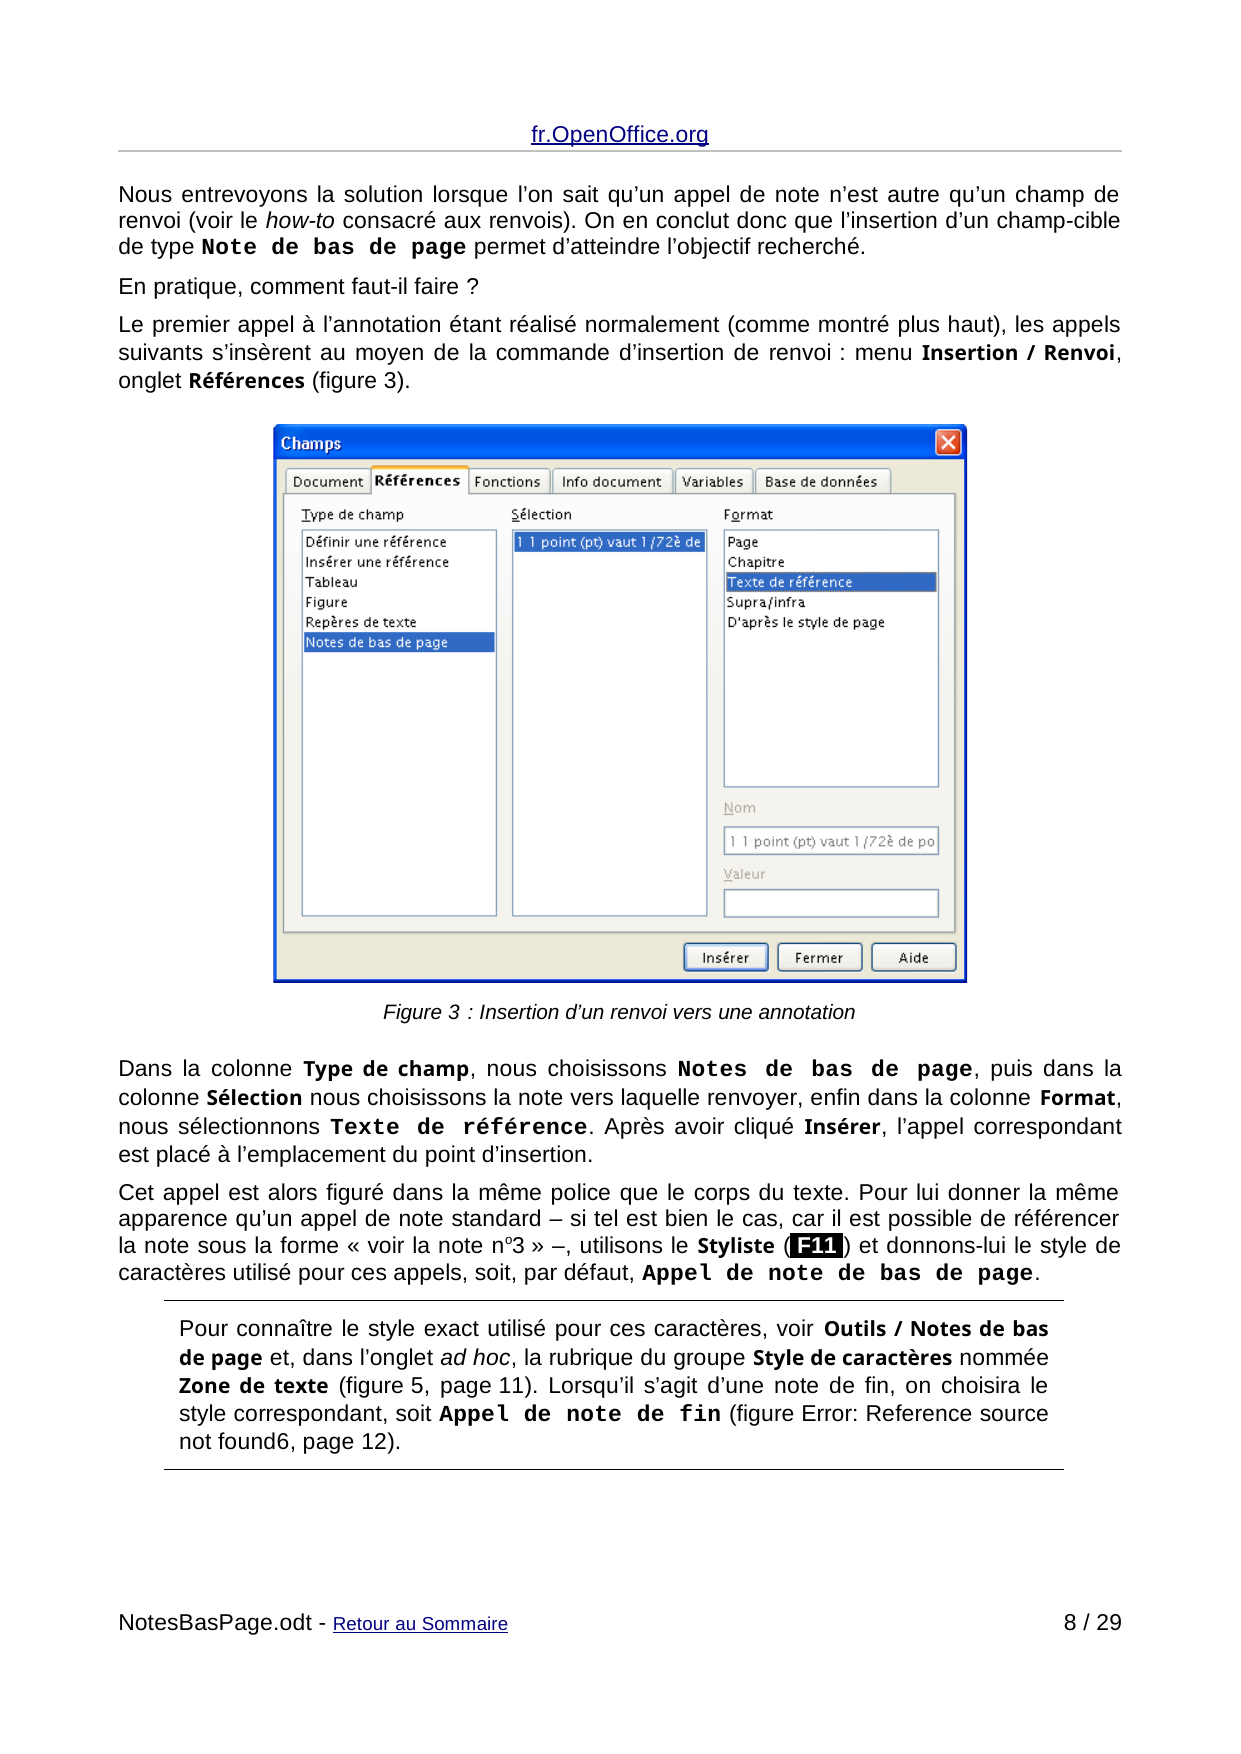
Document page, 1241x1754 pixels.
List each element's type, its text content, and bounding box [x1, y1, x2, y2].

text Cet appel est alors figuré dans la même police que le corps du texte. Pour lui donner la même apparence qu’un appel de note standard – si tel est bien le cas, car il est possible de référencer la note sous la forme « voir la note no3 » –, utilisons le Styliste ( F11 ) et donnons-lui le style de caractères utilisé pour ces appels, soit, par défaut, Appel de note de bas de page. [118, 1179, 1122, 1288]
text Nous entrevoyons la solution lorsque l’on sait qu’un appel de note n’est autre qu’un champ de renvoi (voir le how-to consacré aux renvois). On en conclut donc que l’insertion d’un champ-cible de type Note de bas de page permet d’atteindre l’objectif recherché. [118, 182, 1122, 262]
text Pour connaître le style exact utilisé pour ces caractères, voir Outils / Notes de bas de page et, dans l’onglet ad hoc, la rubrique du groupe Style de caractères nommée Zone de texte (figure 5, page 11). Lorsqu’il s’agit d’une note de fin, on choisira le style correspondant, soit Appel de note de fin (figure 6, page 12). [164, 1301, 1064, 1469]
text Figure 3 : Insertion d’un renvoi vers une annotation [273, 983, 967, 1024]
text Le premier appel à l’annotation étant réalisé normalement (comme montré plus haut), les appels suivants s’insèrent au moyen de la commande d’insertion de renvoi : menu Insertion / Renvoi, onglet Références (figure 3). [118, 311, 1122, 394]
text Dans la colonne Type de champ, nous choisissons Notes de bas de page, puis dans la colonne Sélection nous choisissons la note vers laquelle renvoyer, enfin dans la colonne Format, nous sélectionnons Texte de référence. Après avoir cliqué Insérer, l’appel correspondant est placé à l’emplacement du point d’insertion. [118, 406, 1122, 1167]
text En pratique, comment faut-il faire ? [118, 273, 1122, 299]
picture [273, 424, 968, 983]
